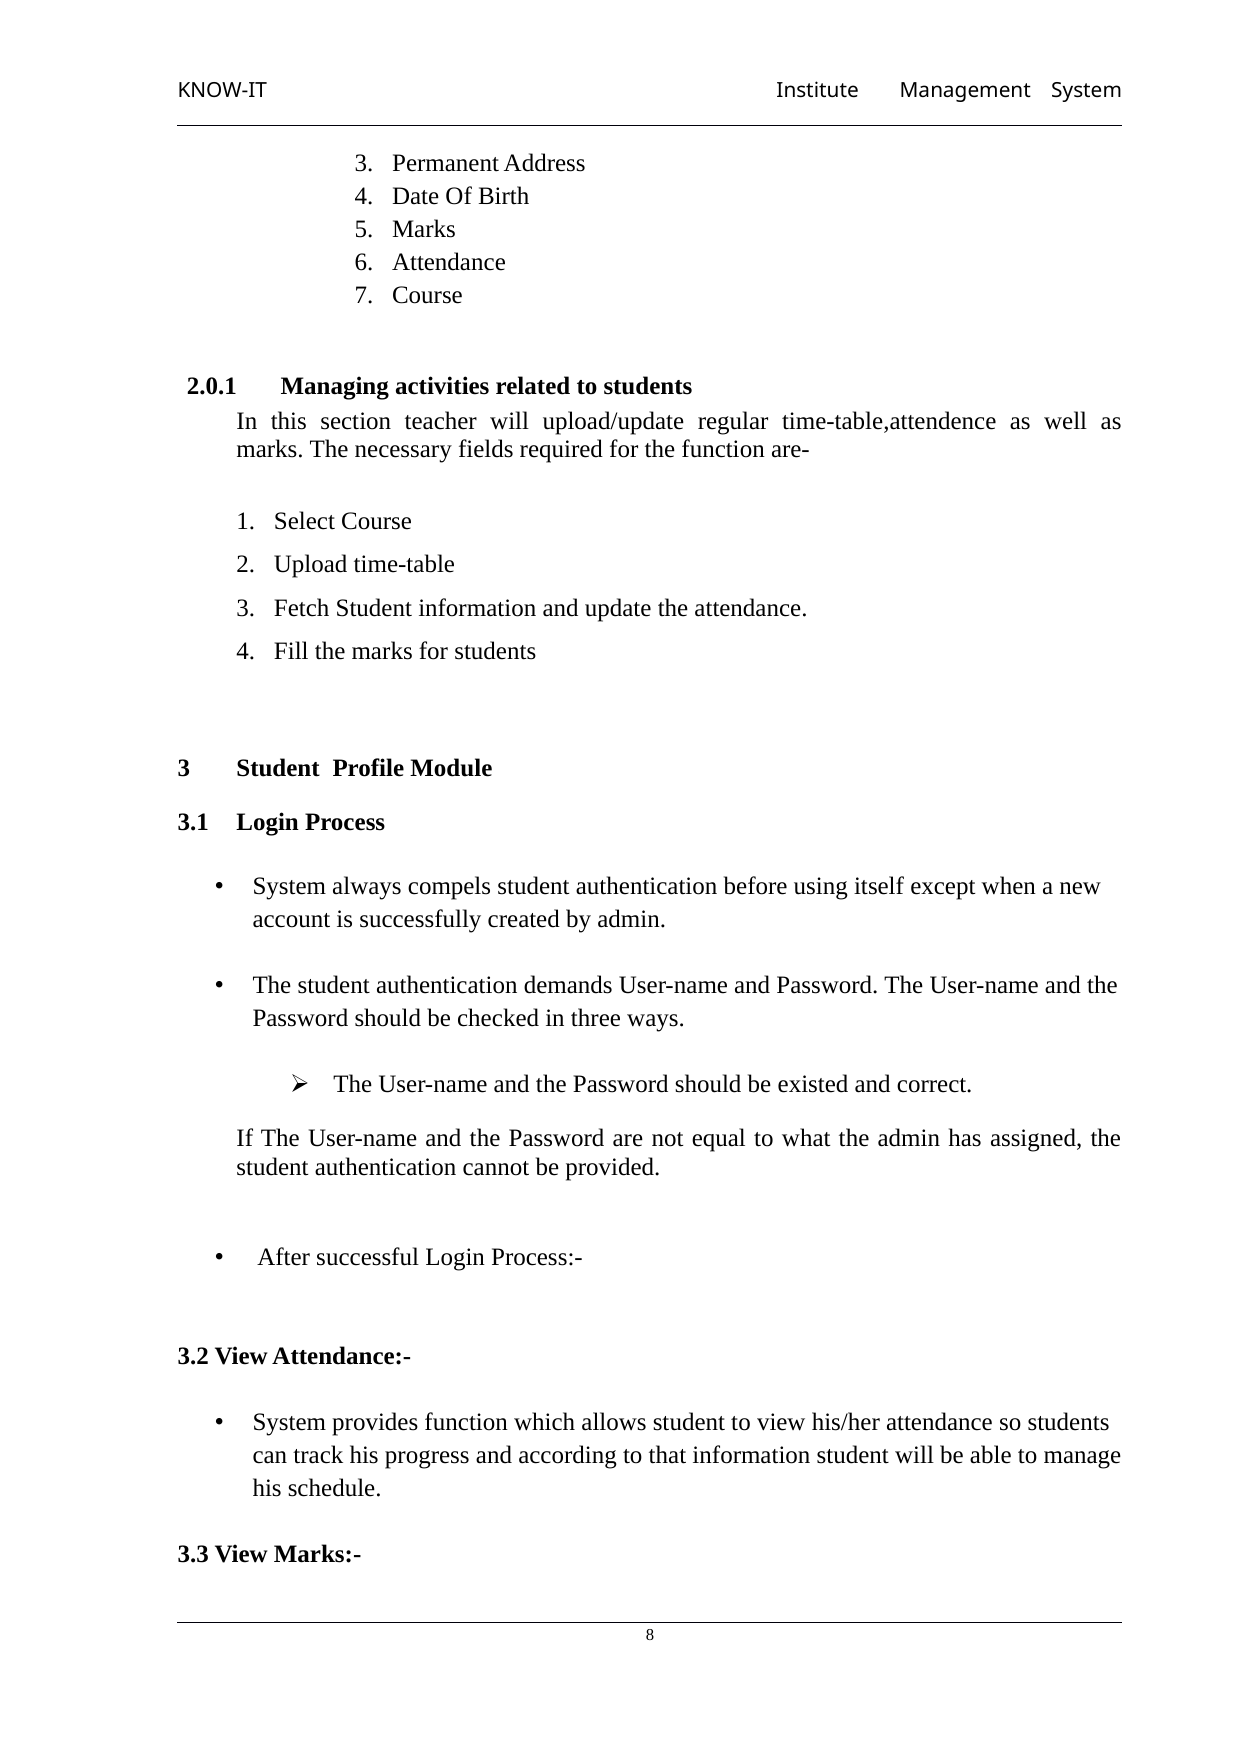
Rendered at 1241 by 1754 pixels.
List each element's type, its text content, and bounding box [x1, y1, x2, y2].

list The User-name and the Password should be existed and correct. [290, 1069, 1122, 1098]
text In this section teacher will upload/update regular time-table,attendence as well as marks. The necessary fields required for the function are- [236, 406, 1122, 463]
text If The User-name and the Password are not equal to what the admin has assigned, the student authentication cannot be provided. [236, 1123, 1122, 1181]
list Course [354, 280, 1122, 308]
list Upload time-table [236, 549, 1122, 578]
list System always compels student authentication before using itself except when a new account is successfully created by admin. [215, 871, 1122, 933]
list System provides function which allows student to view his/her attendance so students can track his progress and according to that information student will be able to manage his schedule. [215, 1407, 1122, 1502]
subtitle Managing activities related to students [187, 371, 1122, 399]
list Marks [354, 214, 1122, 242]
subtitle 3.1 Login Process [177, 807, 1122, 836]
list 3.2 View Attendance:- [177, 1341, 1122, 1370]
list Select Course [236, 506, 1122, 535]
list Fill the marks for students [236, 636, 1122, 664]
list Fetch Student information and update the attendance. [236, 593, 1122, 621]
list After successful Login Process:- [215, 1242, 1122, 1271]
list Permanent Address [354, 148, 1122, 176]
list Date Of Birth [354, 181, 1122, 209]
list The student authentication demands User-name and Password. The User-name and the Password should be checked in three ways. [215, 970, 1122, 1032]
subtitle 3 Student Profile Module [177, 753, 1122, 782]
list 3.3 View Marks:- [177, 1539, 1122, 1568]
list Attendance [354, 247, 1122, 276]
